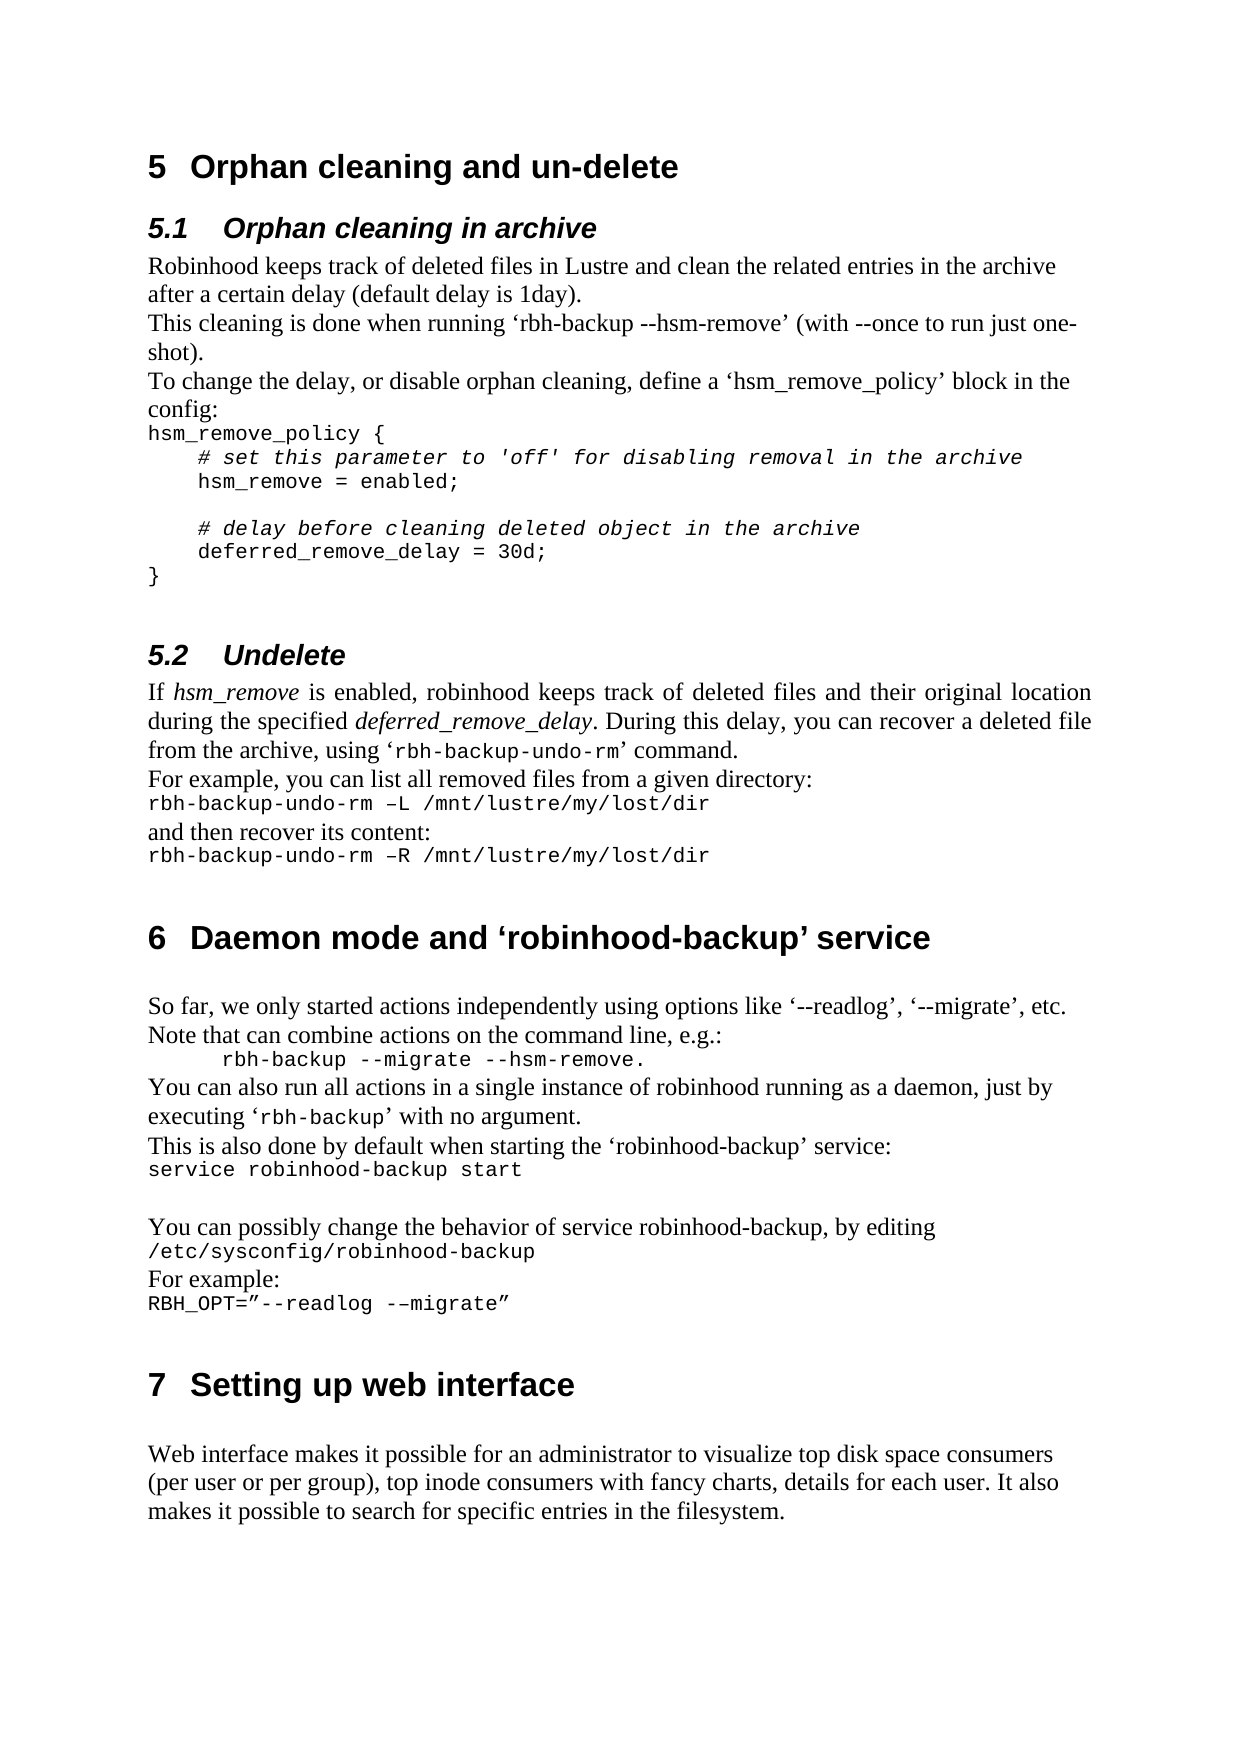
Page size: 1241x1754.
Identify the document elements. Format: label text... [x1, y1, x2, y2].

text hsm_remove = enabled; [148, 471, 1093, 494]
text So far, we only started actions independently using options like ‘--readlog’, ‘--migrate’, etc. [148, 991, 1093, 1020]
text and then recover its content: [148, 817, 1093, 846]
text This is also done by default when starting the ‘robinhood-backup’ service: [148, 1131, 1093, 1159]
text rbh-backup --migrate --hsm-remove. [148, 1049, 1093, 1072]
text # set this parameter to 'off' for disabling removal in the archive [148, 447, 1093, 471]
text hsm_remove_policy { [148, 423, 1093, 447]
subtitle Setting up web interface [148, 1365, 1093, 1404]
text You can possibly change the behavior of service robinhood-backup, by editing /etc/sysconfig/robinhood-backup [148, 1212, 1093, 1264]
text RBH_OPT=”--readlog -–migrate” [148, 1293, 1093, 1317]
text To change the delay, or disable orphan cleaning, define a ‘hsm_remove_policy’ block in the config: [148, 366, 1093, 423]
text rbh-backup-undo-rm –R /mnt/lustre/my/lost/dir [148, 846, 1093, 869]
text This cleaning is done when running ‘rbh-backup --hsm-remove’ (with --once to run just one-shot). [148, 308, 1093, 366]
subtitle Daemon mode and ‘robinhood-backup’ service [148, 918, 1093, 956]
text deferred_remove_delay = 30d; [148, 542, 1093, 565]
text If hsm_remove is enabled, robinhood keeps track of deleted files and their original location during the specified deferred_remove_delay. During this delay, you can recover a deleted file from the archive, using ‘rbh-backup-undo-rm’ command. [148, 677, 1093, 764]
text Note that can combine actions on the command line, e.g.: [148, 1020, 1093, 1049]
text You can also run all actions in a single instance of robinhood running as a daemon, just by executing ‘rbh-backup’ with no argument. [148, 1072, 1093, 1131]
text # delay before cleaning deleted object in the archive [148, 518, 1093, 542]
text For example, you can list all removed files from a given directory: [148, 764, 1093, 793]
subtitle Undelete [148, 637, 1093, 671]
text service robinhood-backup start [148, 1159, 1093, 1183]
text rbh-backup-undo-rm –L /mnt/lustre/my/lost/dir [148, 793, 1093, 817]
text Robinhood keeps track of deleted files in Lustre and clean the related entries in the archive after a certain delay (default delay is 1day). [148, 251, 1093, 308]
text For example: [148, 1264, 1093, 1293]
subtitle Orphan cleaning in archive [148, 211, 1093, 244]
text } [148, 565, 1093, 589]
text Web interface makes it possible for an administrator to visualize top disk space consumers (per user or per group), top inode consumers with fancy charts, details for each user. It also makes it possible to search for specific entries in the filesystem. [148, 1410, 1093, 1525]
subtitle Orphan cleaning and un-delete [148, 148, 1093, 186]
